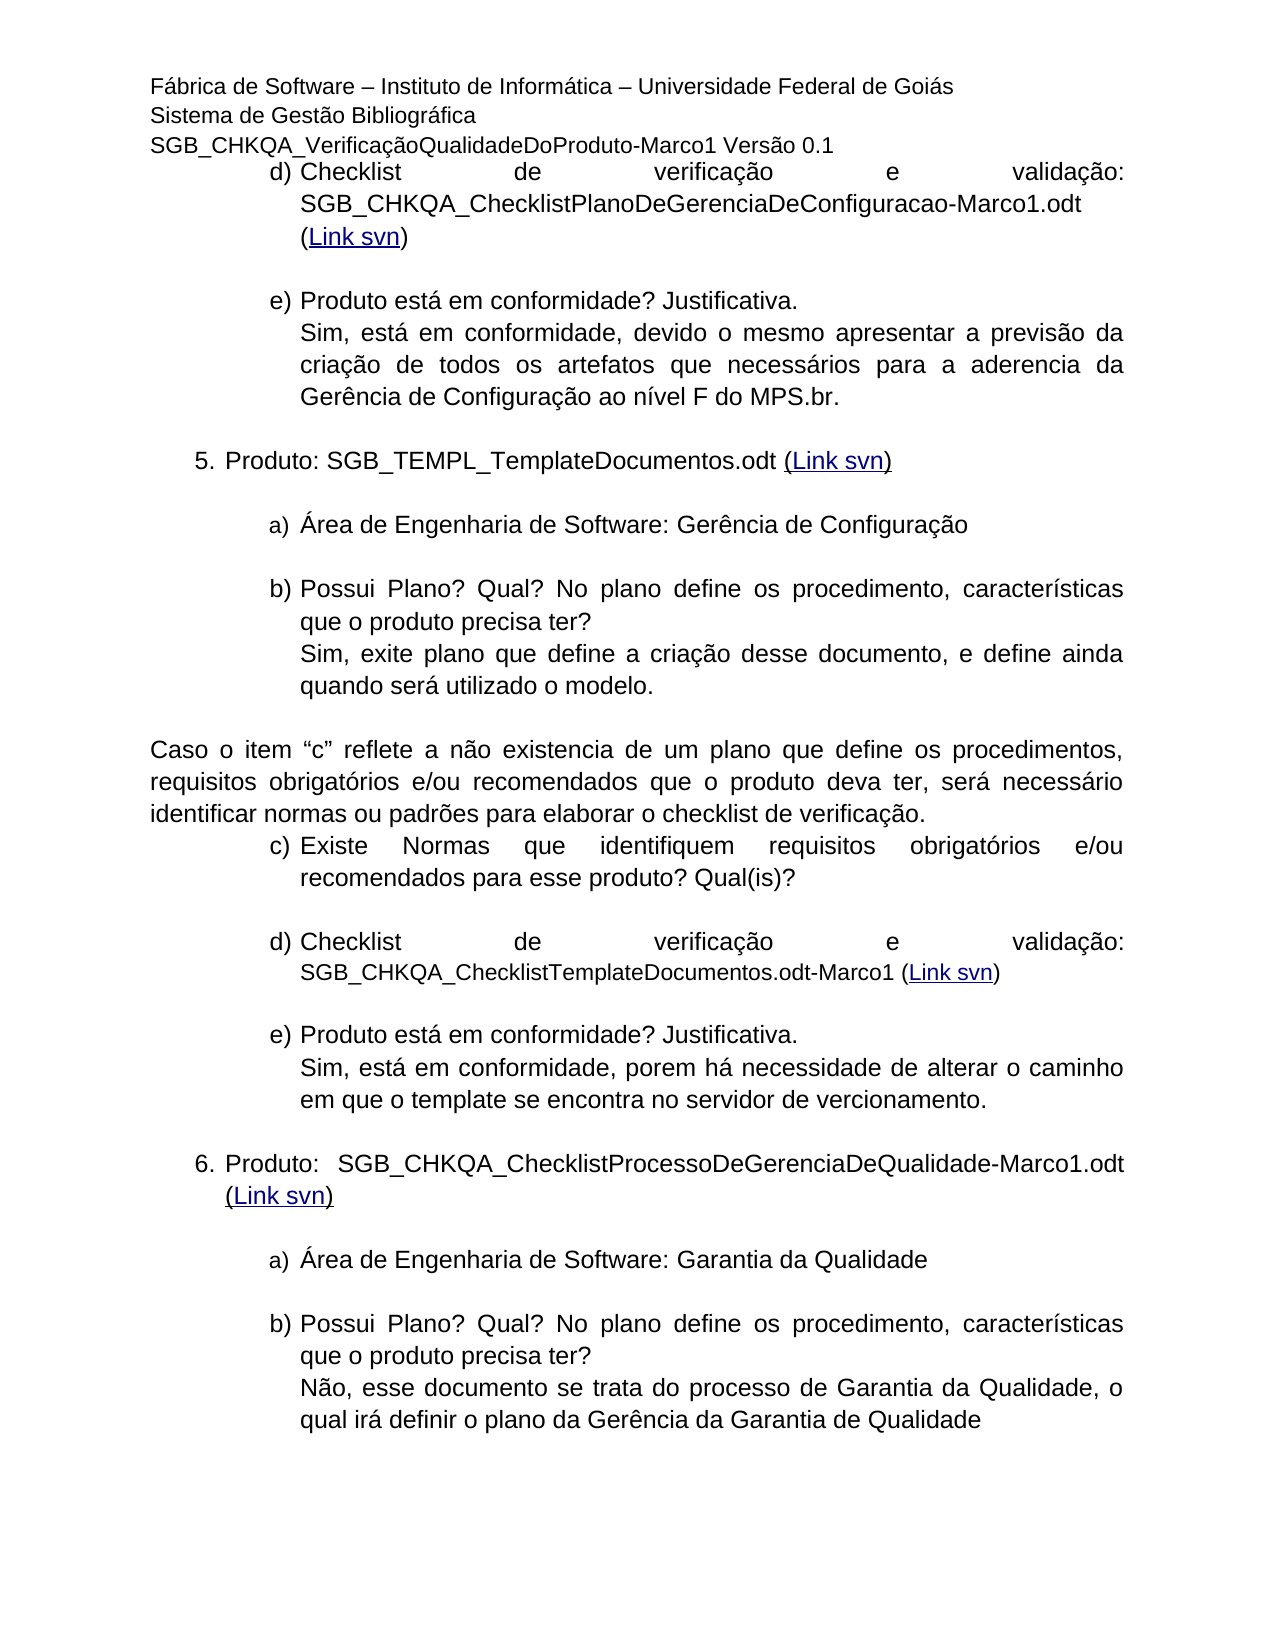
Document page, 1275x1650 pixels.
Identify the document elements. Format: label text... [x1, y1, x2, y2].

list Não, esse documento se trata do processo de Garantia da Qualidade, o qual irá definir o plano da Gerência da Garantia de Qualidade [262, 1374, 1125, 1434]
list Sim, está em conformidade, porem há necessidade de alterar o caminho em que o template se encontra no servidor de vercionamento. [262, 1053, 1125, 1113]
list Sim, exite plano que define a criação desse documento, e define ainda quando será utilizado o modelo. [262, 639, 1125, 699]
list Checklist de verificação e validação: SGB_CHKQA_ChecklistTemplateDocumentos.odt-Marco1 (Link svn) [262, 928, 1125, 985]
list Produto está em conformidade? Justificativa. [262, 286, 1125, 314]
text Caso o item “c” reflete a não existencia de um plano que define os procedimentos, requisitos obrigatórios e/ou recomendados que o produto deva ter, será necessário identificar normas ou padrões para elaborar o checklist de verificação. [150, 736, 1125, 828]
list Checklist de verificação e validação: SGB_CHKQA_ChecklistPlanoDeGerenciaDeConfiguracao-Marco1.odt (Link svn) [262, 158, 1125, 250]
list Produto: SGB_TEMPL_TemplateDocumentos.odt (Link svn) [187, 447, 1125, 475]
list Área de Engenharia de Software: Garantia da Qualidade [262, 1246, 1125, 1274]
list Sim, está em conformidade, devido o mesmo apresentar a previsão da criação de todos os artefatos que necessários para a aderencia da Gerência de Configuração ao nível F do MPS.br. [262, 318, 1125, 411]
list Existe Normas que identifiquem requisitos obrigatórios e/ou recomendados para esse produto? Qual(is)? [262, 832, 1125, 892]
list Produto: SGB_CHKQA_ChecklistProcessoDeGerenciaDeQualidade-Marco1.odt (Link svn) [187, 1149, 1125, 1209]
list Possui Plano? Qual? No plano define os procedimento, características que o produto precisa ter? [262, 575, 1125, 635]
list Possui Plano? Qual? No plano define os procedimento, características que o produto precisa ter? [262, 1310, 1125, 1370]
list Área de Engenharia de Software: Gerência de Configuração [262, 511, 1125, 539]
list Produto está em conformidade? Justificativa. [262, 1021, 1125, 1049]
